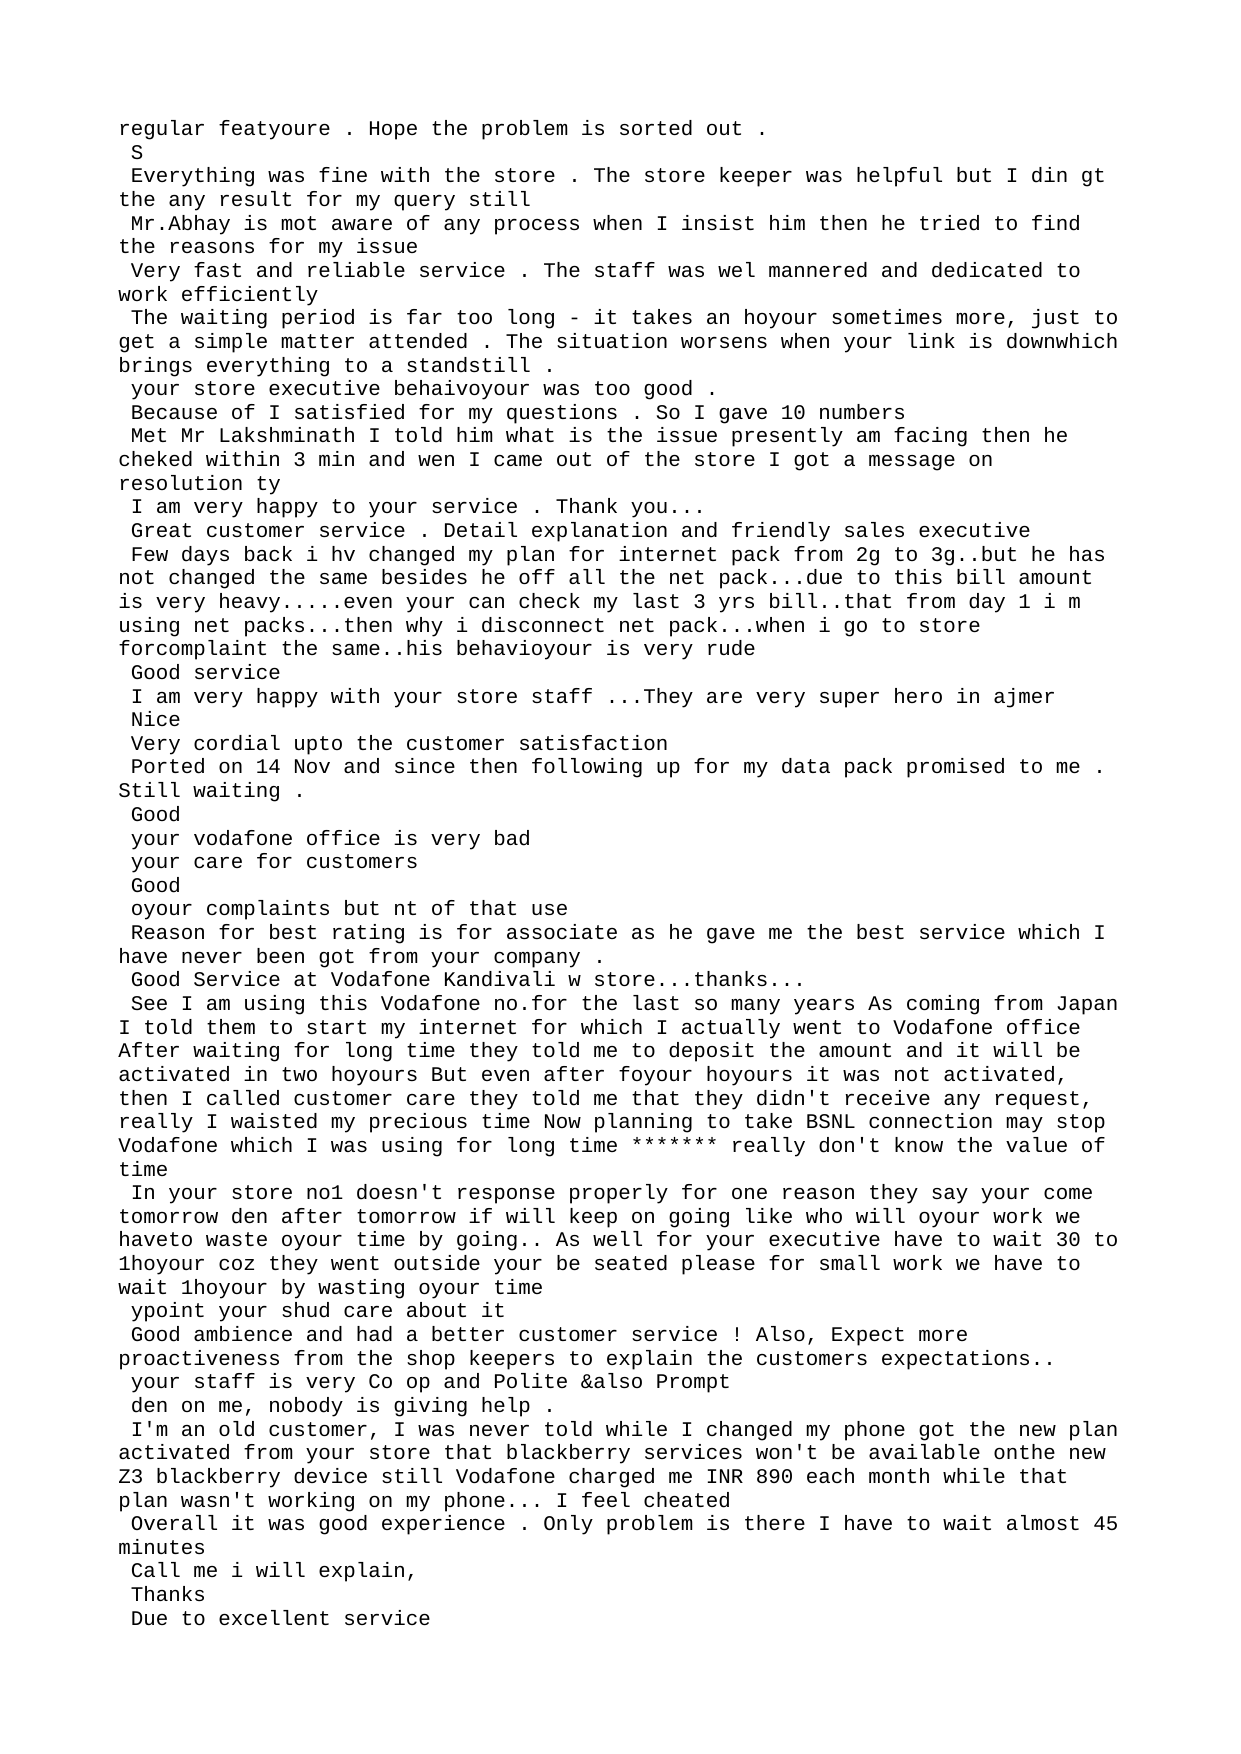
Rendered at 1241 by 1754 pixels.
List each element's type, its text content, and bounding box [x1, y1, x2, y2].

text Overall it was good experience . Only problem is there I have to wait almost 45 minutes [118, 1513, 1122, 1561]
text Good Service at Vodafone Kandivali w store...thanks... [118, 969, 1122, 993]
text Thanks [118, 1584, 1122, 1608]
text Everything was fine with the store . The store keeper was helpful but I din gt the any result for my query still [118, 165, 1122, 213]
text your store executive behaivoyour was too good . [118, 378, 1122, 402]
text The waiting period is far too long - it takes an hoyour sometimes more, just to get a simple matter attended . The situation worsens when your link is downwhich brings everything to a standstill . [118, 307, 1122, 378]
text Good [118, 875, 1122, 898]
text Because of I satisfied for my questions . So I gave 10 numbers [118, 402, 1122, 426]
text Reason for best rating is for associate as he gave me the best service which I have never been got from your company . [118, 922, 1122, 969]
text Good [118, 804, 1122, 827]
text regular featyoure . Hope the problem is sorted out . [118, 118, 1122, 142]
text S [118, 142, 1122, 165]
text your staff is very Co op and Polite &also Prompt [118, 1371, 1122, 1395]
text Mr.Abhay is mot aware of any process when I insist him then he tried to find the reasons for my issue [118, 213, 1122, 260]
text See I am using this Vodafone no.for the last so many years As coming from Japan I told them to start my internet for which I actually went to Vodafone office After waiting for long time they told me to deposit the amount and it will be activated in two hoyours But even after foyour hoyours it was not activated, then I called customer care they told me that they didn't receive any request, really I waisted my precious time Now planning to take BSNL connection may stop Vodafone which I was using for long time ******* really don't know the value of time [118, 993, 1122, 1182]
text your care for customers [118, 851, 1122, 875]
text I am very happy to your service . Thank you... [118, 496, 1122, 520]
text Ported on 14 Nov and since then following up for my data pack promised to me . Still waiting . [118, 757, 1122, 804]
text I am very happy with your store staff ...They are very super hero in ajmer [118, 686, 1122, 709]
text Good service [118, 662, 1122, 686]
text your vodafone office is very bad [118, 827, 1122, 851]
text Due to excellent service [118, 1608, 1122, 1631]
text den on me, nobody is giving help . [118, 1395, 1122, 1419]
text Very fast and reliable service . The staff was wel mannered and dedicated to work efficiently [118, 260, 1122, 307]
text Met Mr Lakshminath I told him what is the issue presently am facing then he cheked within 3 min and wen I came out of the store I got a message on resolution ty [118, 426, 1122, 496]
text Nice [118, 709, 1122, 733]
text In your store no1 doesn't response properly for one reason they say your come tomorrow den after tomorrow if will keep on going like who will oyour work we haveto waste oyour time by going.. As well for your executive have to wait 30 to 1hoyour coz they went outside your be seated please for small work we have to wait 1hoyour by wasting oyour time [118, 1182, 1122, 1300]
text Good ambience and had a better customer service ! Also, Expect more proactiveness from the shop keepers to explain the customers expectations.. [118, 1324, 1122, 1371]
text I'm an old customer, I was never told while I changed my phone got the new plan activated from your store that blackberry services won't be available onthe new Z3 blackberry device still Vodafone charged me INR 890 each month while that plan wasn't working on my phone... I feel cheated [118, 1419, 1122, 1513]
text Few days back i hv changed my plan for internet pack from 2g to 3g..but he has not changed the same besides he off all the net pack...due to this bill amount is very heavy.....even your can check my last 3 yrs bill..that from day 1 i m using net packs...then why i disconnect net pack...when i go to store forcomplaint the same..his behavioyour is very rude [118, 544, 1122, 662]
text Great customer service . Detail explanation and friendly sales executive [118, 520, 1122, 544]
text Call me i will explain, [118, 1561, 1122, 1584]
text Very cordial upto the customer satisfaction [118, 733, 1122, 757]
text ypoint your shud care about it [118, 1300, 1122, 1324]
text oyour complaints but nt of that use [118, 898, 1122, 922]
